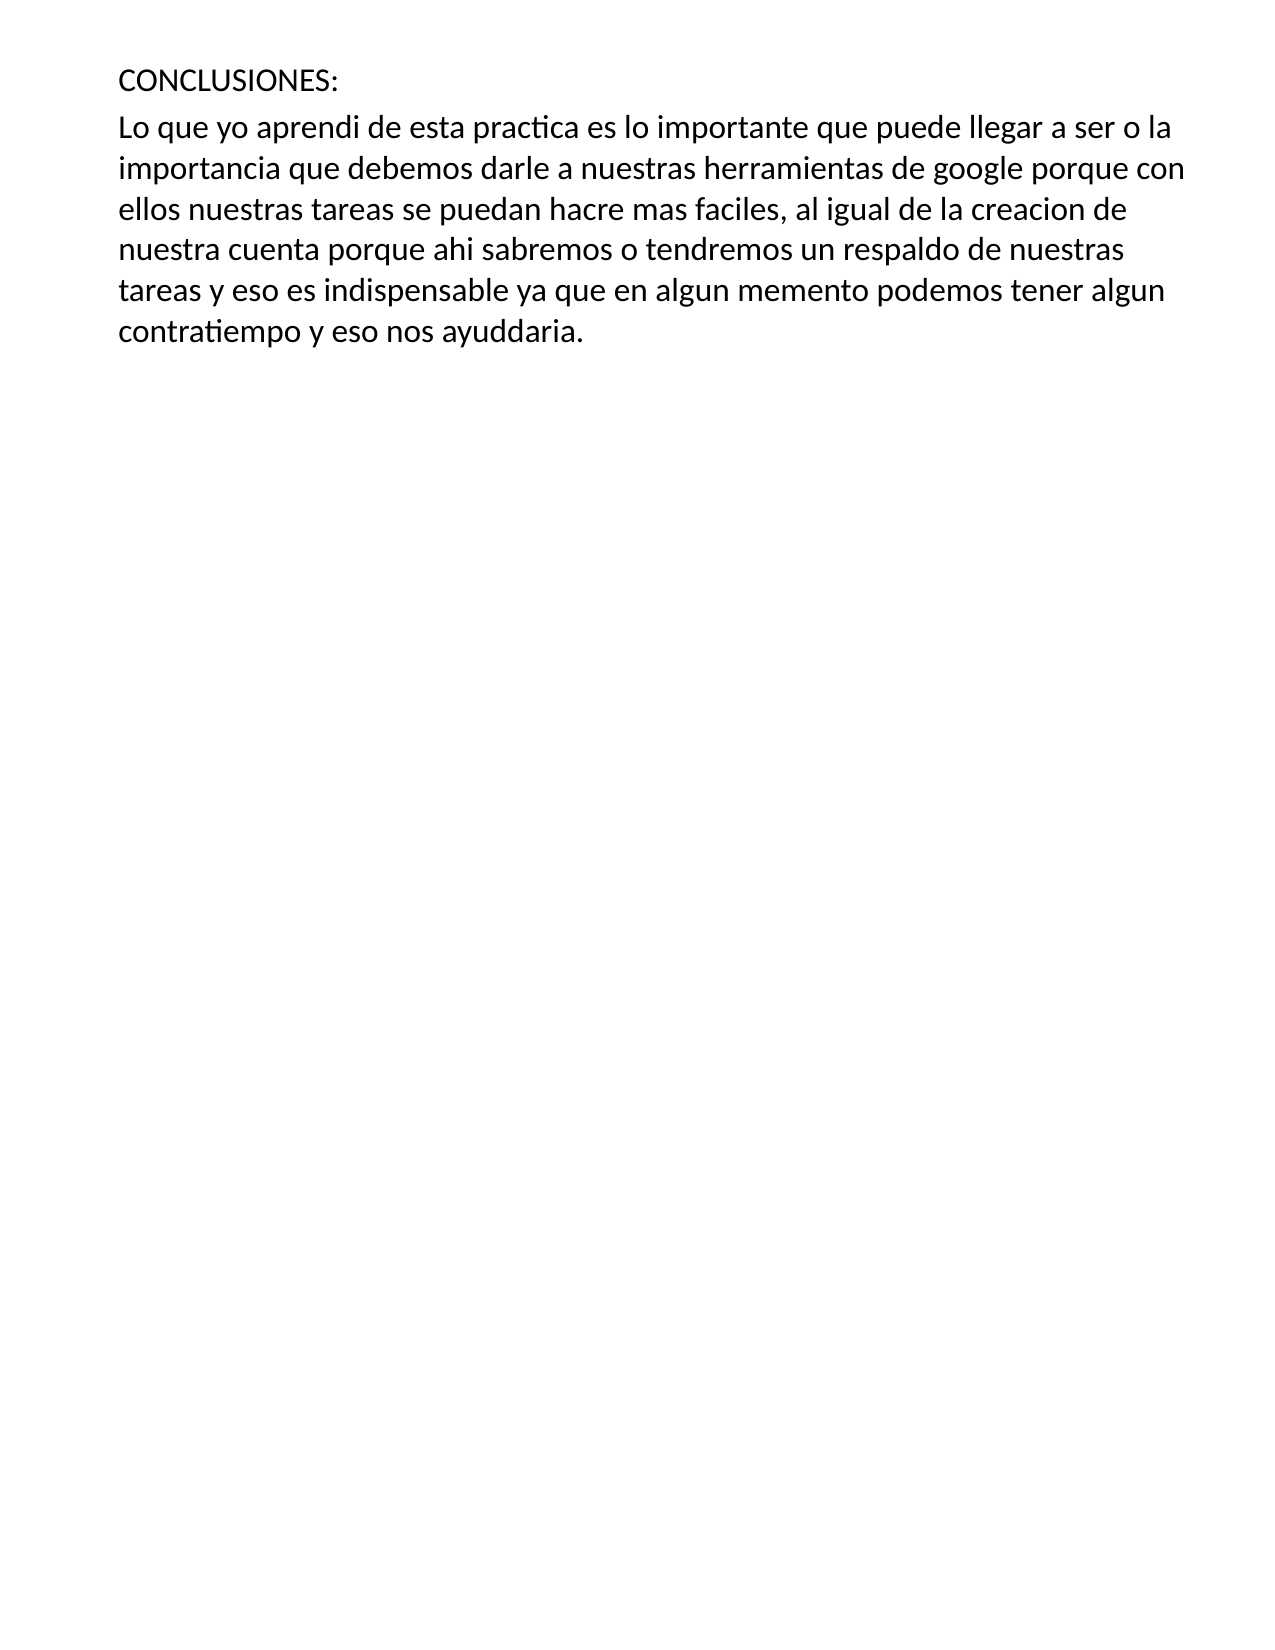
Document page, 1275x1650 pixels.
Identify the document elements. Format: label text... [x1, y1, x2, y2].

text Lo que yo aprendi de esta practica es lo importante que puede llegar a ser o la importancia que debemos darle a nuestras herramientas de google porque con ellos nuestras tareas se puedan hacre mas faciles, al igual de la creacion de nuestra cuenta porque ahi sabremos o tendremos un respaldo de nuestras tareas y eso es indispensable ya que en algun memento podemos tener algun contratiempo y eso nos ayuddaria. [118, 106, 1205, 351]
text CONCLUSIONES: [118, 59, 1205, 100]
